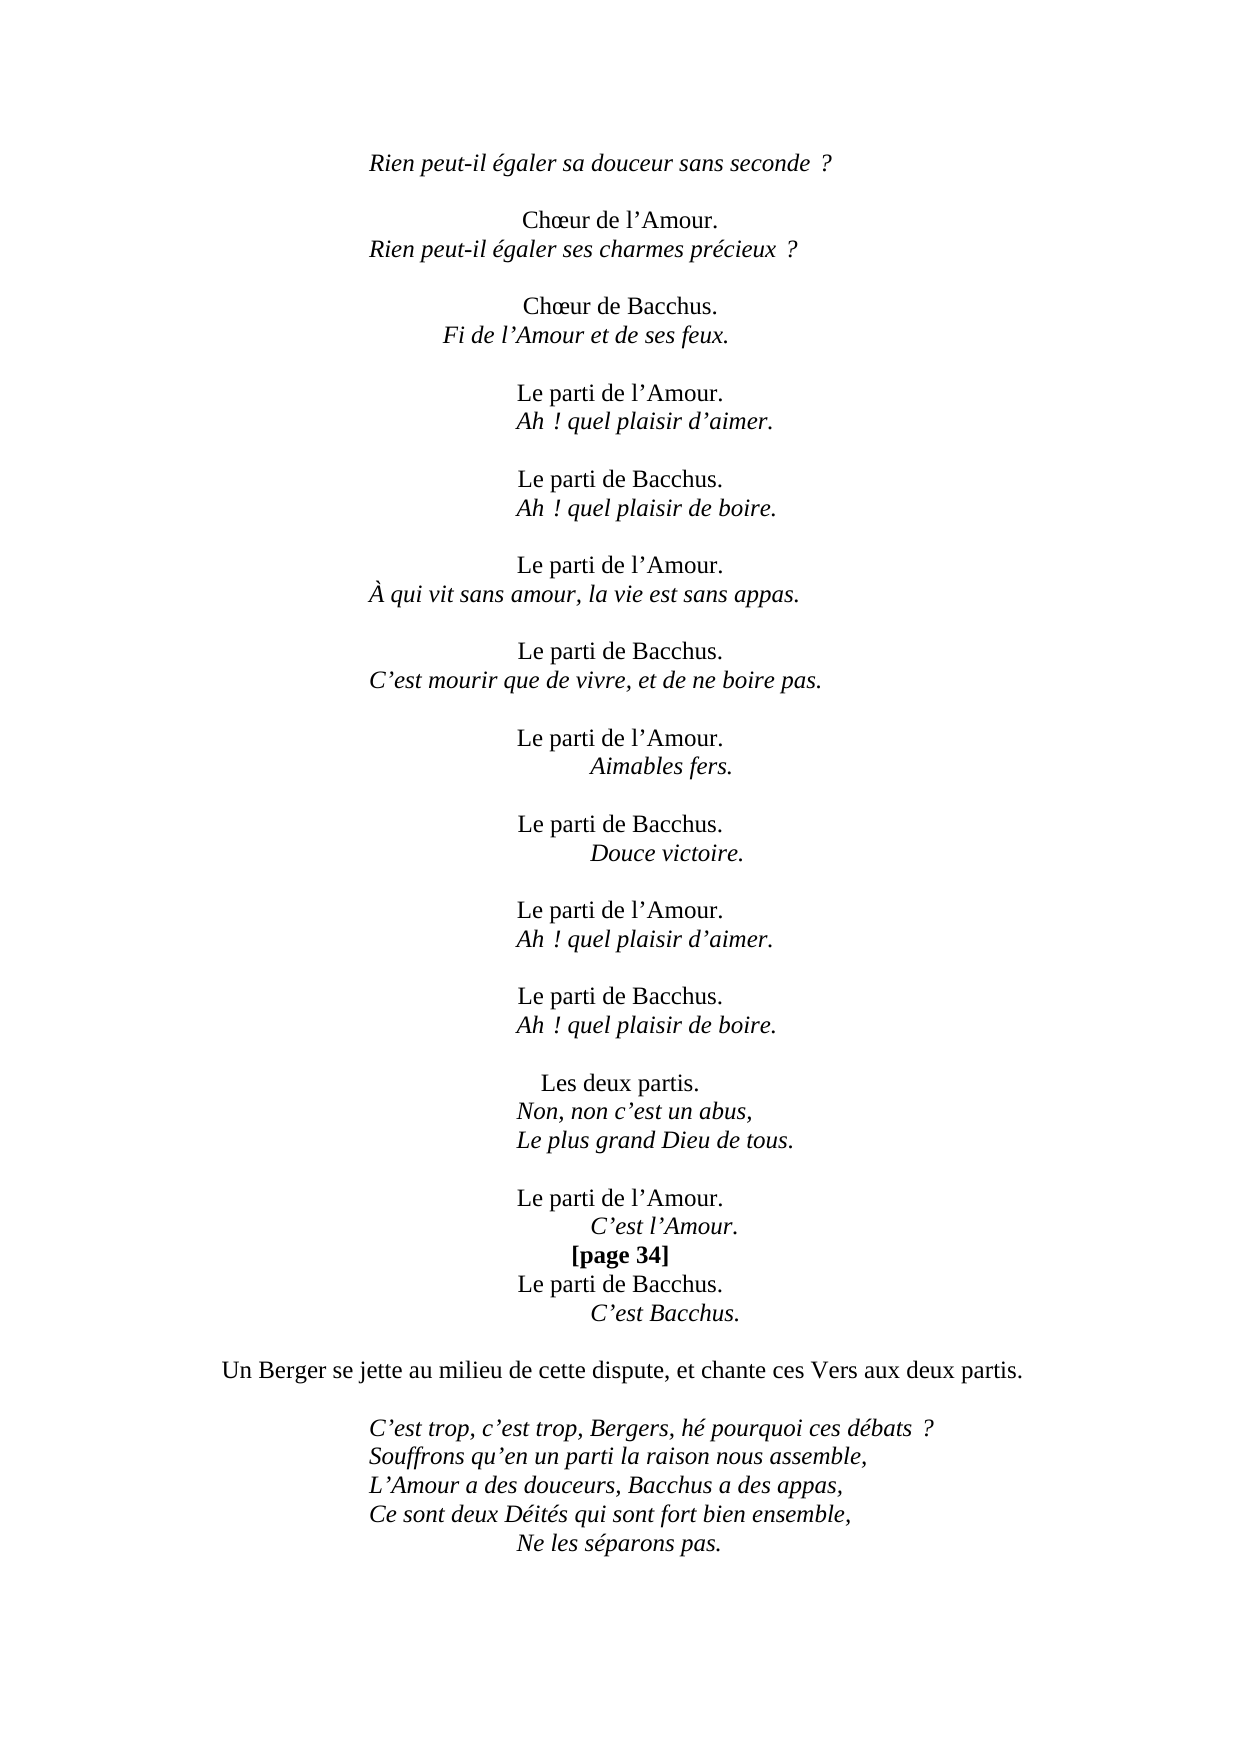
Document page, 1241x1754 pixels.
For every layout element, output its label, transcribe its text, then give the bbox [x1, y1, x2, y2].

text Rien peut-il égaler ses charmes précieux ? [295, 234, 1093, 263]
text Chœur de l’Amour. [148, 205, 1093, 234]
text Le parti de Bacchus. [148, 809, 1093, 838]
text Un Berger se jette au milieu de cette dispute, et chante ces Vers aux deux partis. [148, 1355, 1093, 1384]
text Le parti de l’Amour. [148, 378, 1093, 406]
text Le parti de Bacchus. [148, 464, 1093, 493]
text Fi de l’Amour et de ses feux. [443, 320, 1093, 349]
text C’est l’Amour. [516, 1211, 1093, 1240]
text [page 34] [148, 1240, 1093, 1269]
text C’est mourir que de vivre, et de ne boire pas. [295, 665, 1093, 694]
text Douce victoire. [516, 838, 1093, 866]
text Le parti de Bacchus. [148, 981, 1093, 1010]
text Rien peut-il égaler sa douceur sans seconde ? [295, 148, 1093, 176]
text Ce sont deux Déités qui sont fort bien ensemble, [369, 1499, 1093, 1528]
text Le parti de l’Amour. [148, 550, 1093, 579]
text Ah ! quel plaisir de boire. [443, 493, 1093, 521]
text À qui vit sans amour, la vie est sans appas. [295, 579, 1093, 608]
text C’est Bacchus. [516, 1298, 1093, 1326]
text C’est trop, c’est trop, Bergers, hé pourquoi ces débats ? [369, 1413, 1093, 1441]
text L’Amour a des douceurs, Bacchus a des appas, [369, 1470, 1093, 1499]
text Le parti de l’Amour. [148, 723, 1093, 751]
text Aimables fers. [516, 751, 1093, 780]
text Le parti de l’Amour. [148, 1183, 1093, 1211]
text Le parti de Bacchus. [148, 636, 1093, 665]
text Chœur de Bacchus. [148, 291, 1093, 320]
text Non, non c’est un abus, [516, 1096, 1093, 1125]
text Souffrons qu’en un parti la raison nous assemble, [369, 1441, 1093, 1470]
text Le parti de l’Amour. [148, 895, 1093, 924]
text Le plus grand Dieu de tous. [516, 1125, 1093, 1154]
text Ah ! quel plaisir d’aimer. [443, 924, 1093, 953]
text Ah ! quel plaisir de boire. [443, 1010, 1093, 1039]
text Les deux partis. [148, 1068, 1093, 1096]
text Ne les séparons pas. [443, 1528, 1093, 1556]
text Ah ! quel plaisir d’aimer. [443, 406, 1093, 435]
text Le parti de Bacchus. [148, 1269, 1093, 1298]
